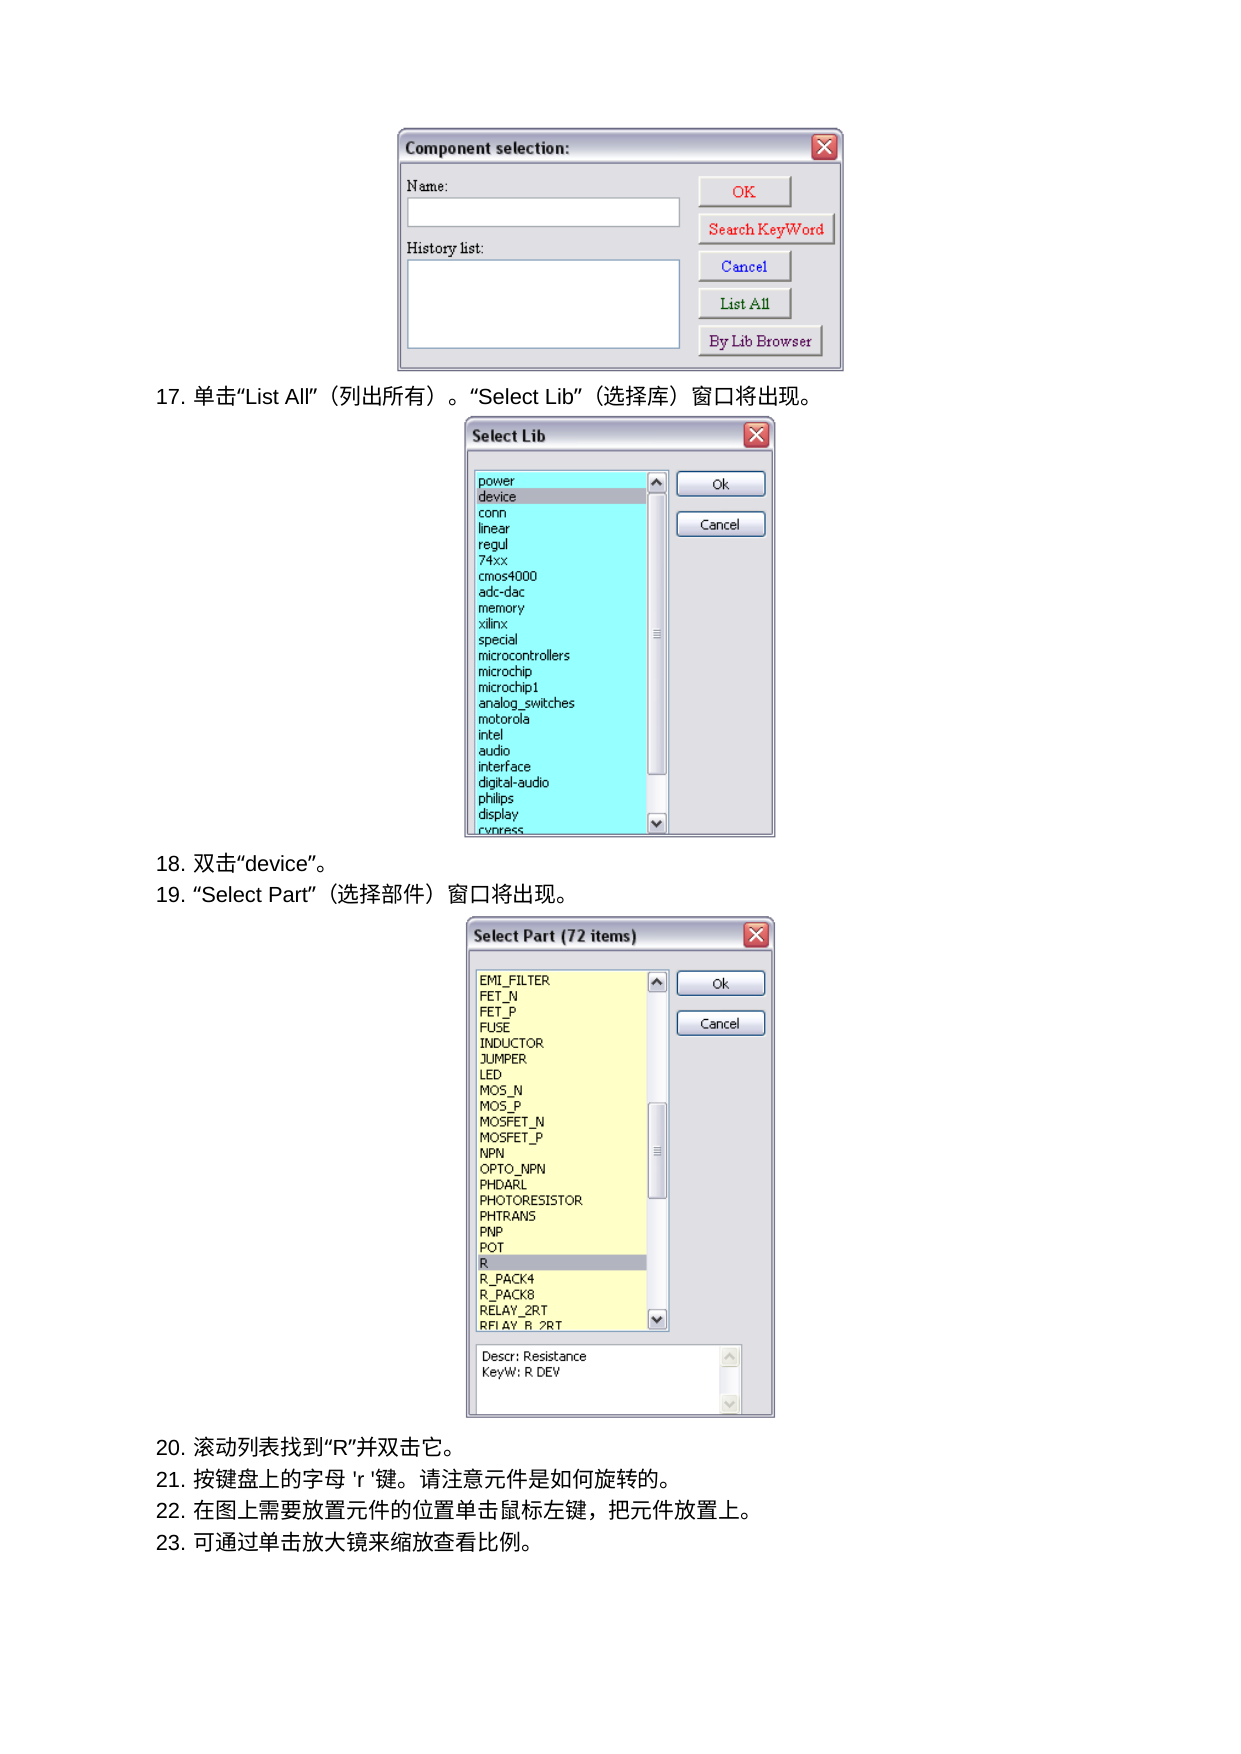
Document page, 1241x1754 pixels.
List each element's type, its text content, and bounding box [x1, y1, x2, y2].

list “Select Part”（选择部件）窗口将出现。 [156, 877, 1122, 909]
list 滚动列表找到“R”并双击它。 [156, 909, 1122, 1462]
list 双击“device”。 [156, 411, 1122, 877]
list 可通过单击放大镜来缩放查看比例。 [156, 1525, 1122, 1557]
list 在图上需要放置元件的位置单击鼠标左键，把元件放置上。 [156, 1493, 1122, 1525]
list 单击“List All”（列出所有）。“Select Lib”（选择库）窗口将出现。 [156, 118, 1122, 411]
list 按键盘上的字母 'r '键。请注意元件是如何旋转的。 [156, 1462, 1122, 1493]
